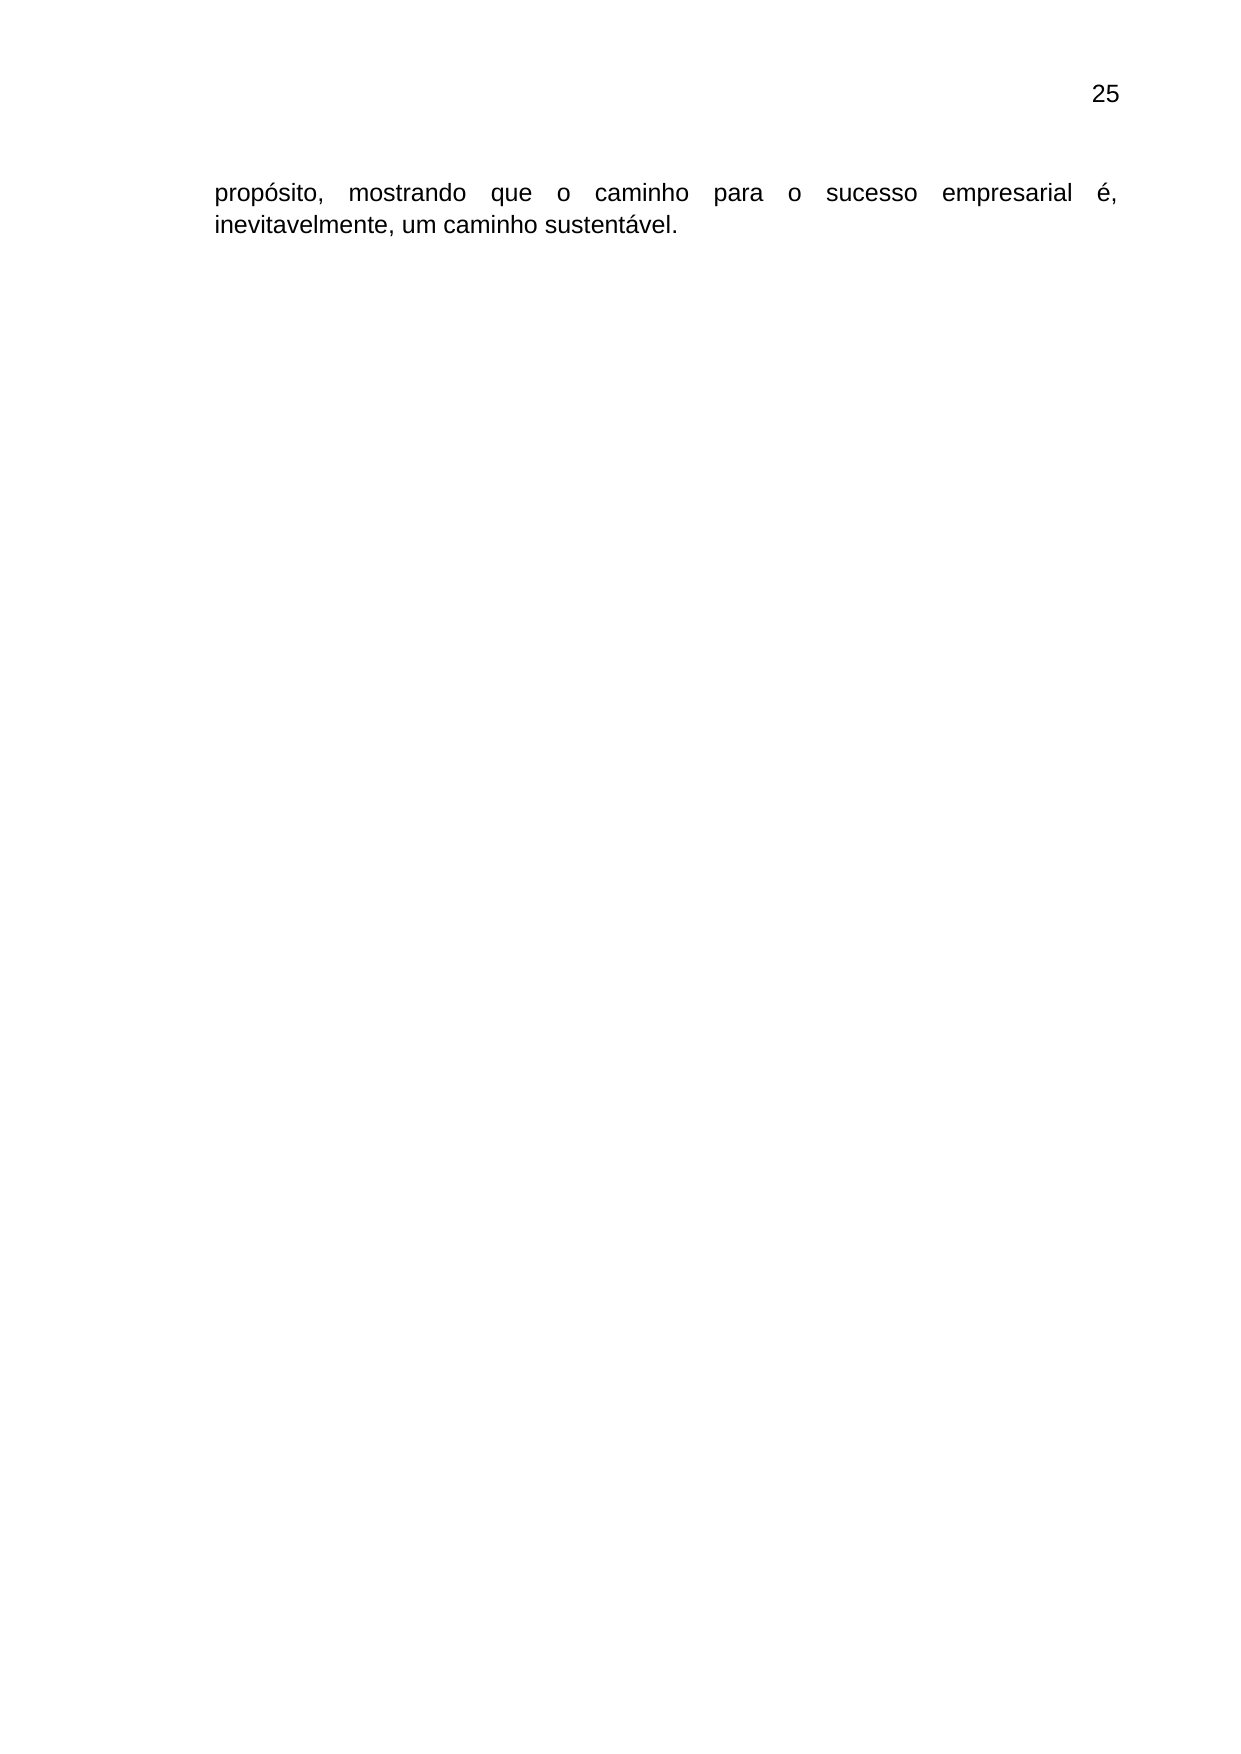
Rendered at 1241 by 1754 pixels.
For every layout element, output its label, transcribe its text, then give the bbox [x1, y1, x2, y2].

text propósito, mostrando que o caminho para o sucesso empresarial é, inevitavelmente, um caminho sustentável. [214, 178, 1119, 238]
